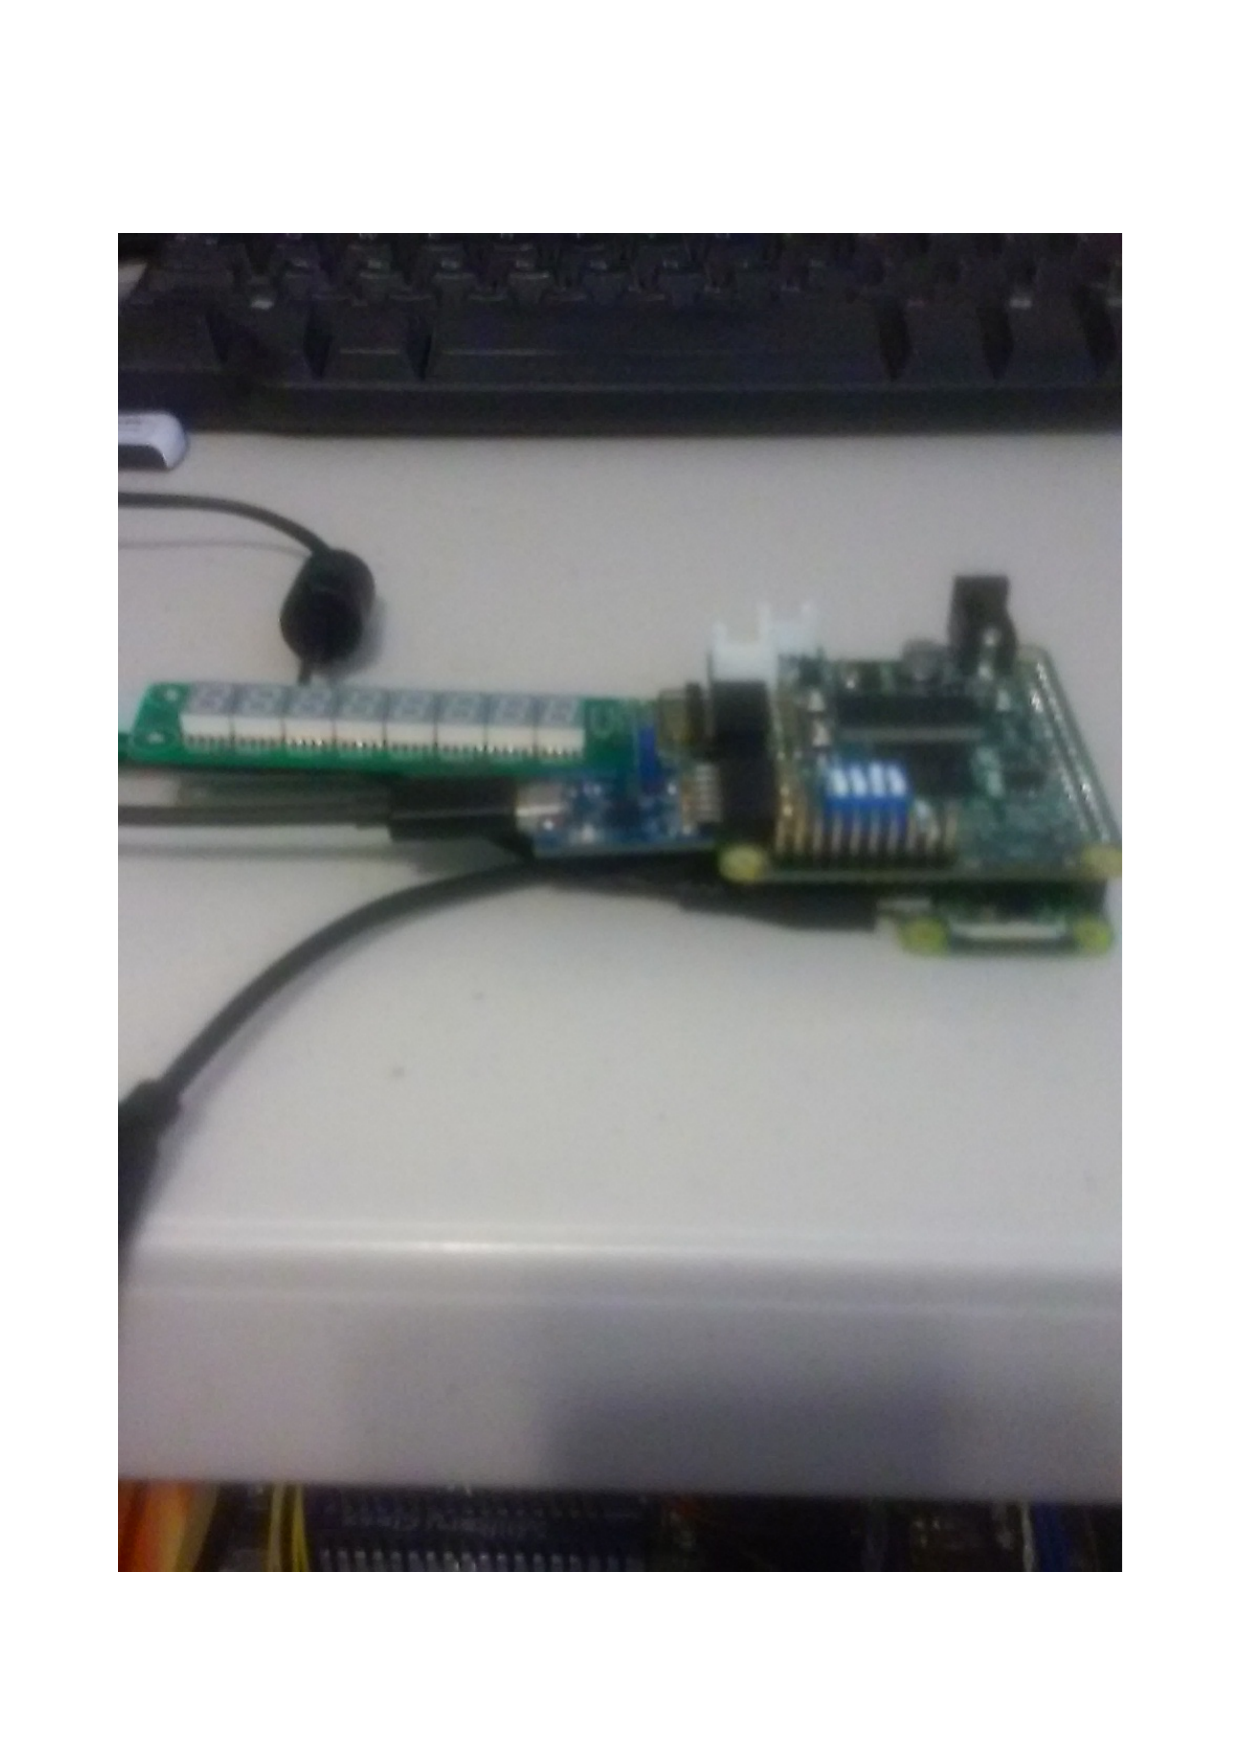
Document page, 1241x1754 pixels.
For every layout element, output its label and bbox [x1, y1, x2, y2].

picture [118, 233, 1123, 1572]
